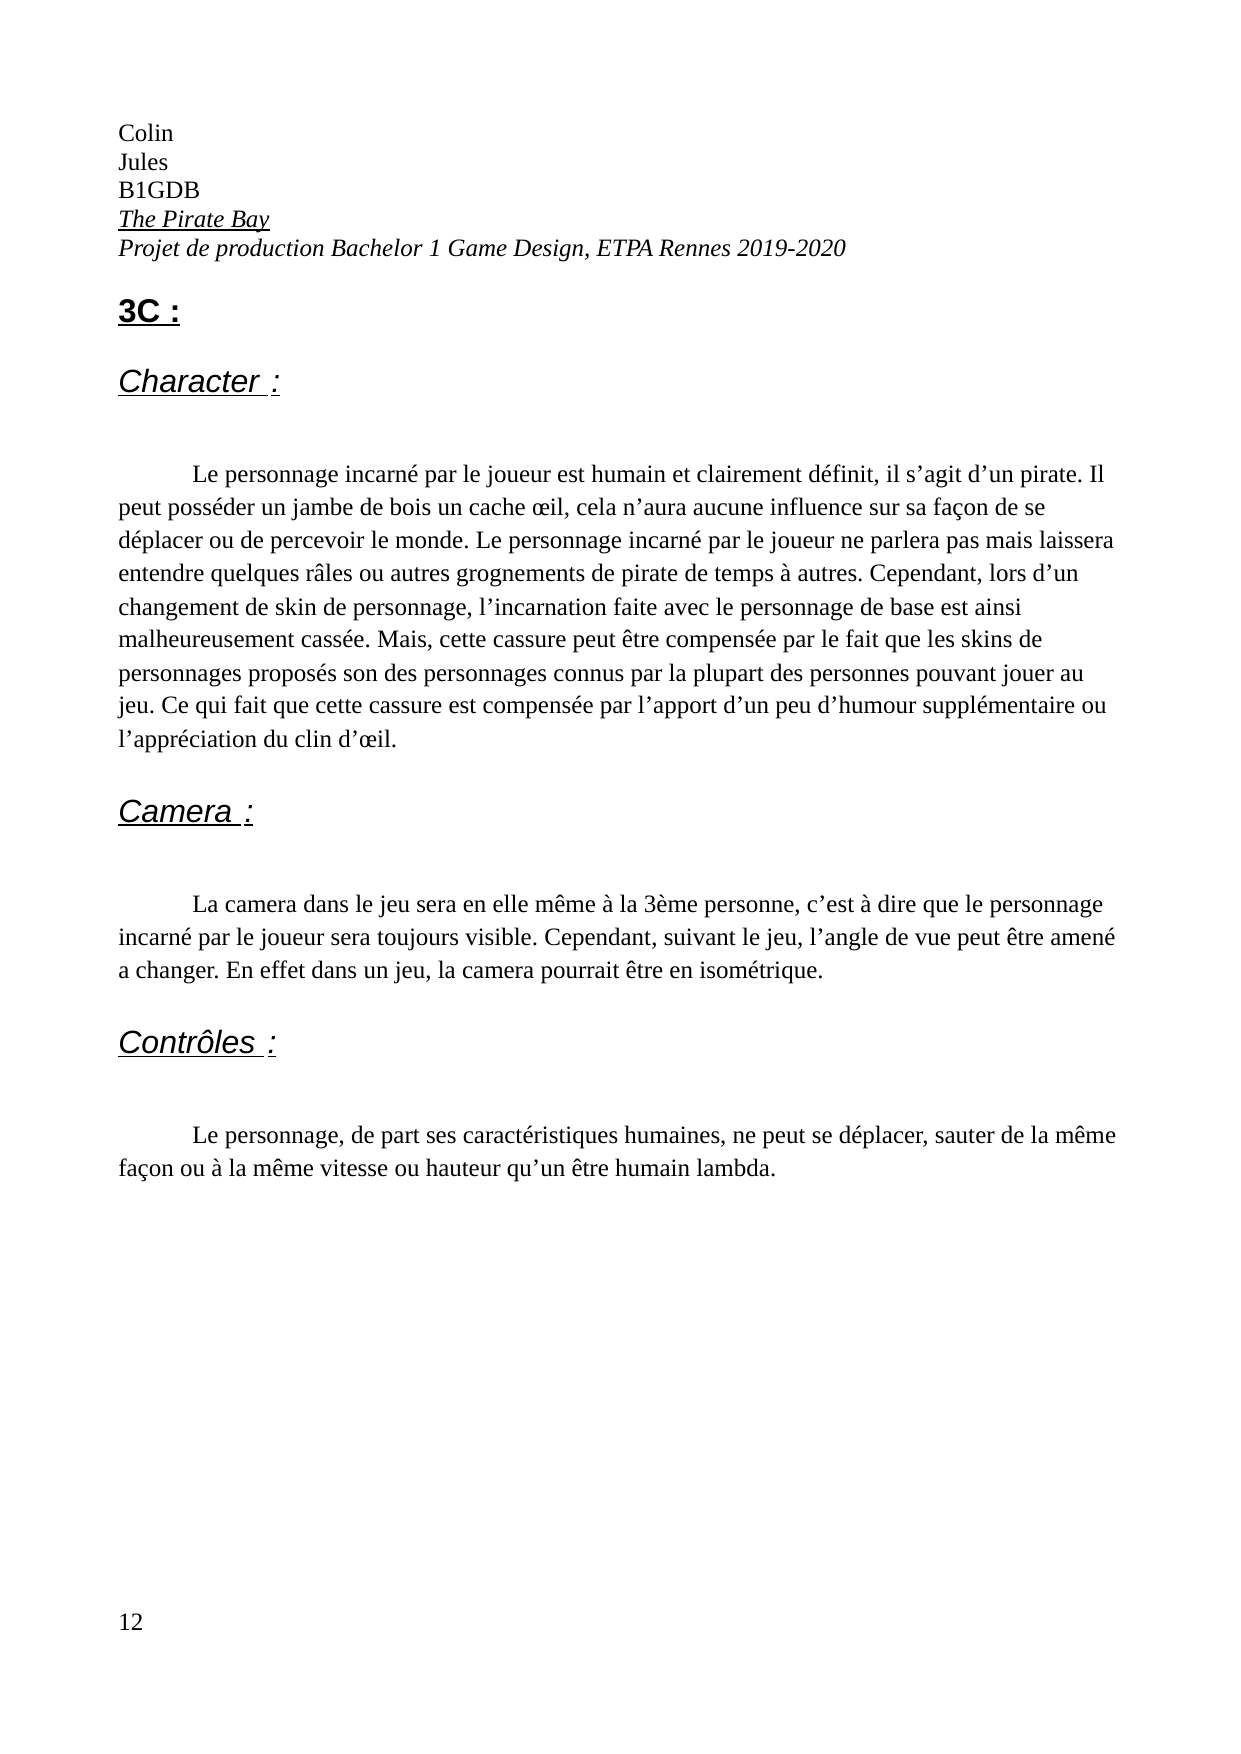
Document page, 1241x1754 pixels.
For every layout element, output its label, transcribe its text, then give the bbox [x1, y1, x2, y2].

text Le personnage, de part ses caractéristiques humaines, ne peut se déplacer, sauter de la même façon ou à la même vitesse ou hauteur qu’un être humain lambda. [118, 1121, 1122, 1182]
subtitle Camera : [118, 792, 1122, 829]
text La camera dans le jeu sera en elle même à la 3ème personne, c’est à dire que le personnage incarné par le joueur sera toujours visible. Cependant, suivant le jeu, l’angle de vue peut être amené a changer. En effet dans un jeu, la camera pourrait être en isométrique. [118, 889, 1122, 984]
subtitle Contrôles : [118, 1023, 1122, 1060]
subtitle 3C : [118, 291, 1122, 329]
text Le personnage incarné par le joueur est humain et clairement définit, il s’agit d’un pirate. Il peut posséder un jambe de bois un cache œil, cela n’aura aucune influence sur sa façon de se déplacer ou de percevoir le monde. Le personnage incarné par le joueur ne parlera pas mais laissera entendre quelques râles ou autres grognements de pirate de temps à autres. Cependant, lors d’un changement de skin de personnage, l’incarnation faite avec le personnage de base est ainsi malheureusement cassée. Mais, cette cassure peut être compensée par le fait que les skins de personnages proposés son des personnages connus par la plupart des personnes pouvant jouer au jeu. Ce qui fait que cette cassure est compensée par l’apport d’un peu d’humour supplémentaire ou l’appréciation du clin d’œil. [118, 459, 1122, 752]
subtitle Character : [118, 362, 1122, 399]
